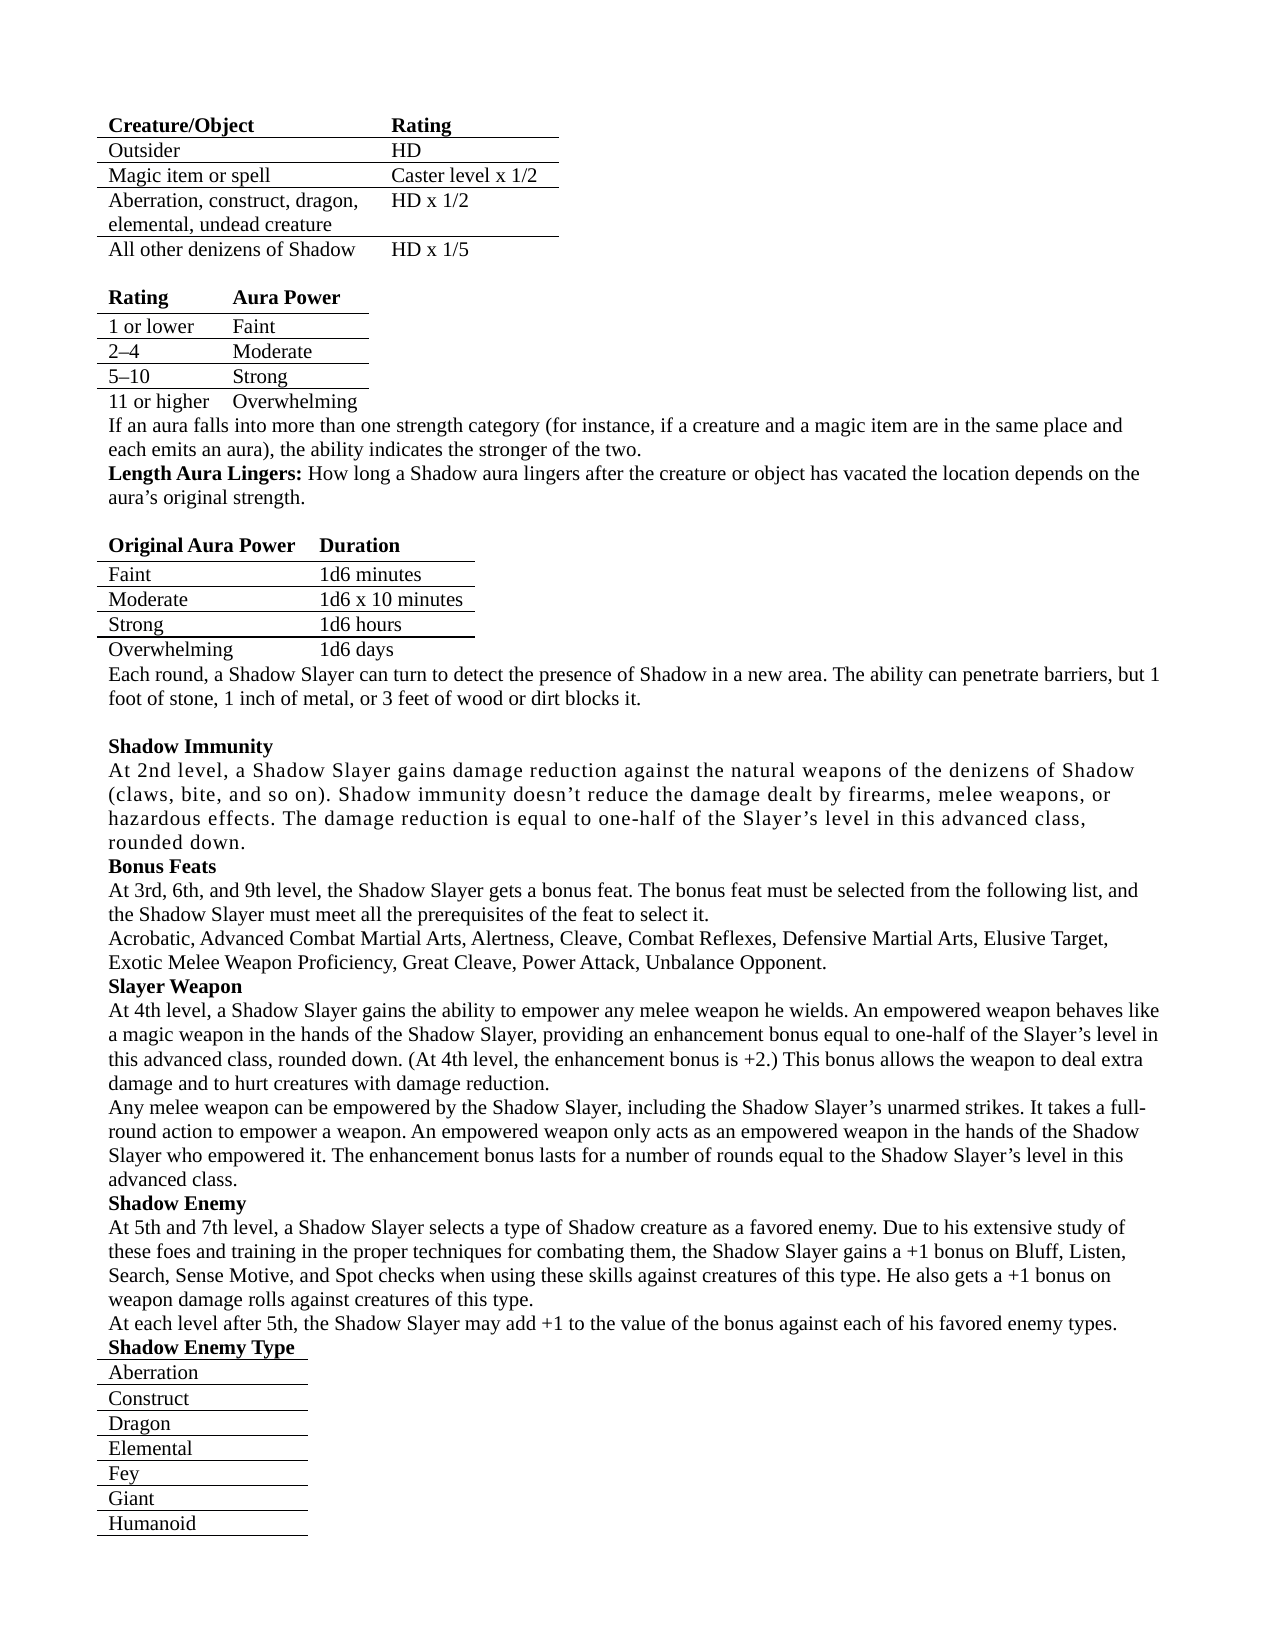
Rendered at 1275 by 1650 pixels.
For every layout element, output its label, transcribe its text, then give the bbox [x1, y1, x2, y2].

table_cell Aberration, construct, dragon, elemental, undead creature [97, 188, 380, 236]
table_cell Magic item or spell [97, 163, 380, 187]
table_header Creature/Object [97, 113, 380, 137]
table_cell 1d6 minutes [308, 562, 474, 586]
table_cell Humanoid [97, 1511, 308, 1535]
text At each level after 5th, the Shadow Slayer may add +1 to the value of the bonus against each of his favored enemy types. [108, 1311, 1162, 1335]
table_cell Overwhelming [221, 389, 369, 413]
text At 5th and 7th level, a Shadow Slayer selects a type of Shadow creature as a favored enemy. Due to his extensive study of these foes and training in the proper techniques for combating them, the Shadow Slayer gains a +1 bonus on Bluff, Listen, Search, Sense Motive, and Spot checks when using these skills against creatures of this type. He also gets a +1 bonus on weapon damage rolls against creatures of this type. [108, 1215, 1162, 1311]
text At 4th level, a Shadow Slayer gains the ability to empower any melee weapon he wields. An empowered weapon behaves like a magic weapon in the hands of the Shadow Slayer, providing an enhancement bonus equal to one-half of the Slayer’s level in this advanced class, rounded down. (At 4th level, the enhancement bonus is +2.) This bonus allows the weapon to deal extra damage and to hurt creatures with damage reduction. [108, 998, 1162, 1094]
table_cell 1d6 hours [308, 612, 474, 636]
table_cell Faint [97, 562, 308, 586]
subtitle Bonus Feats [108, 854, 1162, 878]
subtitle Shadow Enemy [108, 1191, 1162, 1215]
table_cell Construct [97, 1385, 308, 1409]
table_cell Moderate [97, 587, 308, 611]
text Acrobatic, Advanced Combat Martial Arts, Alertness, Cleave, Combat Reflexes, Defensive Martial Arts, Elusive Target, Exotic Melee Weapon Proficiency, Great Cleave, Power Attack, Unbalance Opponent. [108, 926, 1162, 974]
table_header Original Aura Power [97, 534, 308, 561]
text At 2nd level, a Shadow Slayer gains damage reduction against the natural weapons of the denizens of Shadow (claws, bite, and so on). Shadow immunity doesn’t reduce the damage dealt by firearms, melee weapons, or hazardous effects. The damage reduction is equal to one-half of the Slayer’s level in this advanced class, rounded down. [108, 758, 1162, 854]
table_cell HD [380, 138, 559, 162]
table_header Rating [380, 113, 559, 137]
table_cell 1 or lower [97, 314, 221, 338]
table_cell Outsider [97, 138, 380, 162]
table_header Shadow Enemy Type [97, 1335, 308, 1359]
subtitle Slayer Weapon [108, 974, 1162, 998]
table_header Duration [308, 534, 474, 561]
table_header Aura Power [221, 285, 369, 313]
table_cell Strong [97, 612, 308, 636]
table_cell 1d6 x 10 minutes [308, 587, 474, 611]
table_header Rating [97, 285, 221, 313]
text Each round, a Shadow Slayer can turn to detect the presence of Shadow in a new area. The ability can penetrate barriers, but 1 foot of stone, 1 inch of metal, or 3 feet of wood or dirt blocks it. [108, 661, 1162, 709]
table_cell Moderate [221, 339, 369, 363]
table_cell 5–10 [97, 364, 221, 388]
table_cell HD x 1/2 [380, 188, 559, 236]
table_cell Fey [97, 1461, 308, 1485]
text If an aura falls into more than one strength category (for instance, if a creature and a magic item are in the same place and each emits an aura), the ability indicates the stronger of the two. [108, 413, 1162, 461]
table_cell 2–4 [97, 339, 221, 363]
text Length Aura Lingers: How long a Shadow aura lingers after the creature or object has vacated the location depends on the aura’s original strength. [108, 461, 1162, 509]
table_cell Giant [97, 1486, 308, 1510]
text At 3rd, 6th, and 9th level, the Shadow Slayer gets a bonus feat. The bonus feat must be selected from the following list, and the Shadow Slayer must meet all the prerequisites of the feat to select it. [108, 878, 1162, 926]
table_cell Elemental [97, 1436, 308, 1460]
text Any melee weapon can be empowered by the Shadow Slayer, including the Shadow Slayer’s unarmed strikes. It takes a full-round action to empower a weapon. An empowered weapon only acts as an empowered weapon in the hands of the Shadow Slayer who empowered it. The enhancement bonus lasts for a number of rounds equal to the Shadow Slayer’s level in this advanced class. [108, 1094, 1162, 1191]
table_cell HD x 1/5 [380, 237, 559, 261]
subtitle Shadow Immunity [108, 734, 1162, 758]
table_cell 1d6 days [308, 638, 474, 661]
table_cell Overwhelming [97, 638, 308, 661]
table_cell All other denizens of Shadow [97, 237, 380, 261]
table_cell Aberration [97, 1360, 308, 1384]
table_cell Dragon [97, 1411, 308, 1434]
table_cell Caster level x 1/2 [380, 163, 559, 187]
table_cell Strong [221, 364, 369, 388]
table_cell Faint [221, 314, 369, 338]
table_cell 11 or higher [97, 389, 221, 413]
